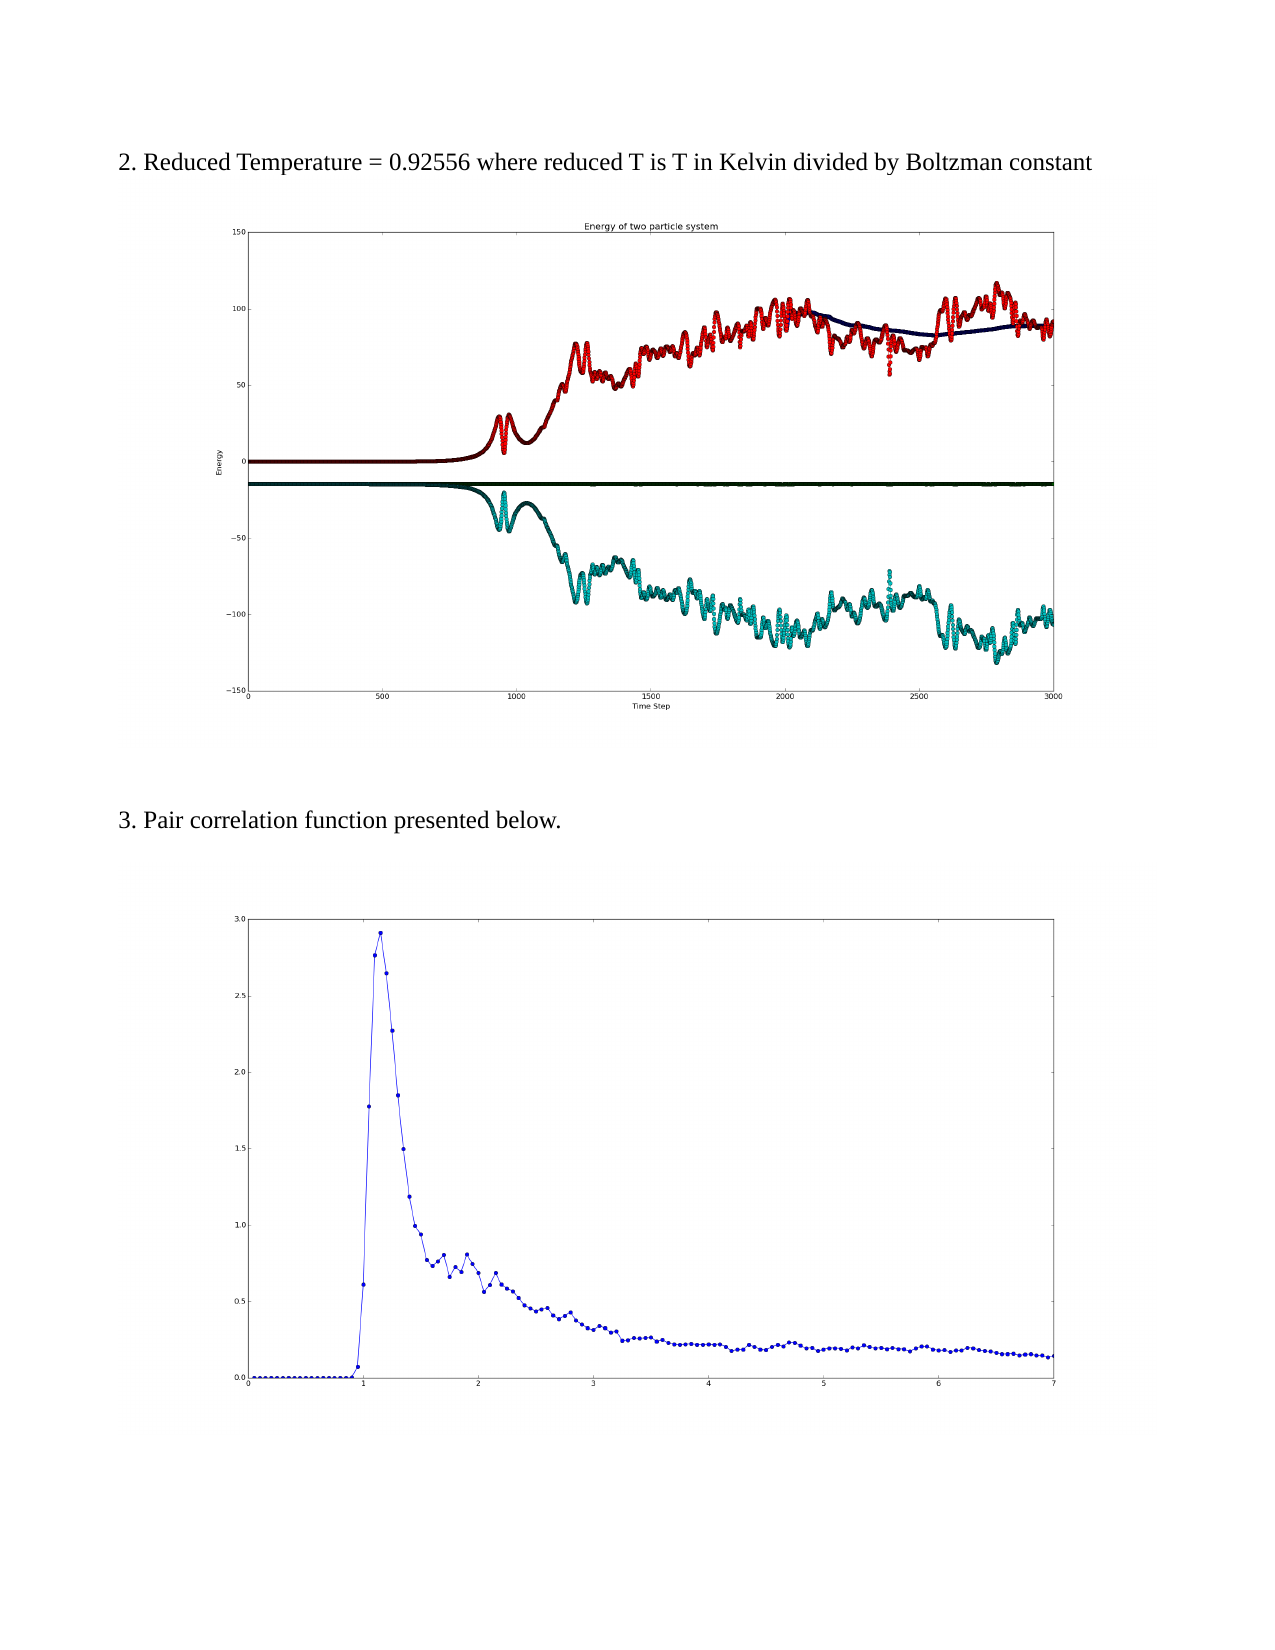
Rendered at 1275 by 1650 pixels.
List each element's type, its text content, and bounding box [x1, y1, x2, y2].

text 3. Pair correlation function presented below. [118, 805, 1157, 834]
text 2. Reduced Temperature = 0.92556 where reduced T is T in Kelvin divided by Boltzman constant [118, 147, 1157, 175]
picture [118, 862, 1157, 1435]
picture [118, 175, 1157, 748]
